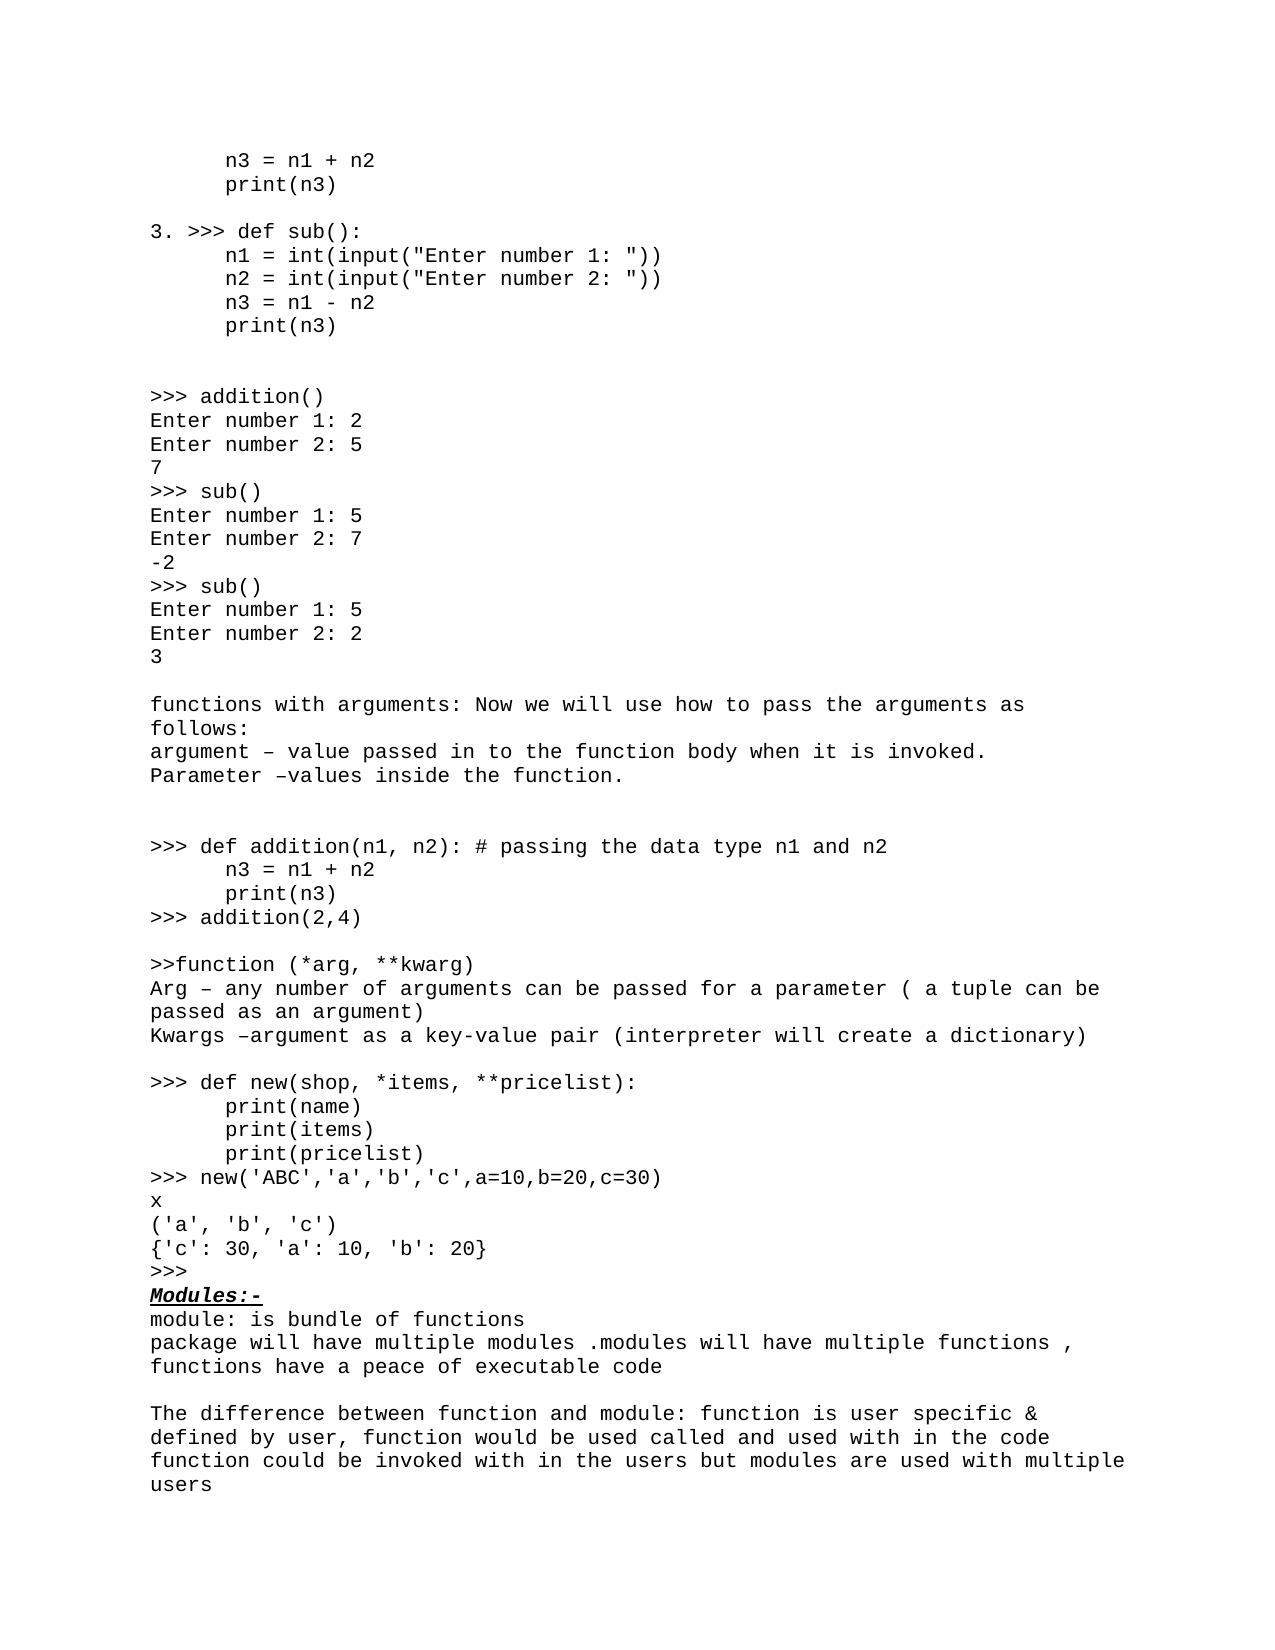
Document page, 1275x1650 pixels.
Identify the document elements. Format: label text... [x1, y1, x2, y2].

text functions with arguments: Now we will use how to pass the arguments as follows: [150, 694, 1125, 741]
text Enter number 1: 2 [150, 410, 1125, 434]
text 7 [150, 457, 1125, 481]
text >>> addition(2,4) [150, 907, 1125, 930]
text n1 = int(input("Enter number 1: ")) [150, 244, 1125, 268]
text print(n3) [150, 316, 1125, 339]
text >>> def new(shop, *items, **pricelist): [150, 1072, 1125, 1096]
text Enter number 2: 2 [150, 623, 1125, 647]
text {'c': 30, 'a': 10, 'b': 20} [150, 1238, 1125, 1261]
text print(pricelist) [150, 1143, 1125, 1167]
text Modules:- [150, 1285, 1125, 1309]
text Parameter –values inside the function. [150, 765, 1125, 788]
text module: is bundle of functions [150, 1309, 1125, 1332]
text >>> def addition(n1, n2): # passing the data type n1 and n2 [150, 836, 1125, 859]
text >>> addition() [150, 386, 1125, 410]
text >>function (*arg, **kwarg) [150, 954, 1125, 978]
text Enter number 1: 5 [150, 599, 1125, 623]
text >>> [150, 1261, 1125, 1285]
text argument – value passed in to the function body when it is invoked. [150, 741, 1125, 765]
text Arg – any number of arguments can be passed for a parameter ( a tuple can be passed as an argument) [150, 978, 1125, 1025]
text Enter number 1: 5 [150, 505, 1125, 528]
text >>> new('ABC','a','b','c',a=10,b=20,c=30) [150, 1167, 1125, 1190]
text -2 [150, 552, 1125, 576]
text 3 [150, 647, 1125, 670]
text The difference between function and module: function is user specific & defined by user, function would be used called and used with in the code [150, 1403, 1125, 1451]
text n3 = n1 + n2 [150, 150, 1125, 174]
text 3. >>> def sub(): [150, 221, 1125, 244]
text >>> sub() [150, 576, 1125, 599]
text >>> sub() [150, 481, 1125, 505]
text print(items) [150, 1119, 1125, 1143]
text package will have multiple modules .modules will have multiple functions , functions have a peace of executable code [150, 1332, 1125, 1379]
text Kwargs –argument as a key-value pair (interpreter will create a dictionary) [150, 1025, 1125, 1048]
text print(n3) [150, 883, 1125, 907]
text print(name) [150, 1096, 1125, 1119]
text x [150, 1190, 1125, 1214]
text Enter number 2: 5 [150, 434, 1125, 457]
text print(n3) [150, 174, 1125, 197]
text function could be invoked with in the users but modules are used with multiple users [150, 1451, 1125, 1498]
text Enter number 2: 7 [150, 528, 1125, 552]
text n2 = int(input("Enter number 2: ")) [150, 268, 1125, 292]
text n3 = n1 - n2 [150, 292, 1125, 316]
text n3 = n1 + n2 [150, 859, 1125, 883]
text ('a', 'b', 'c') [150, 1214, 1125, 1238]
